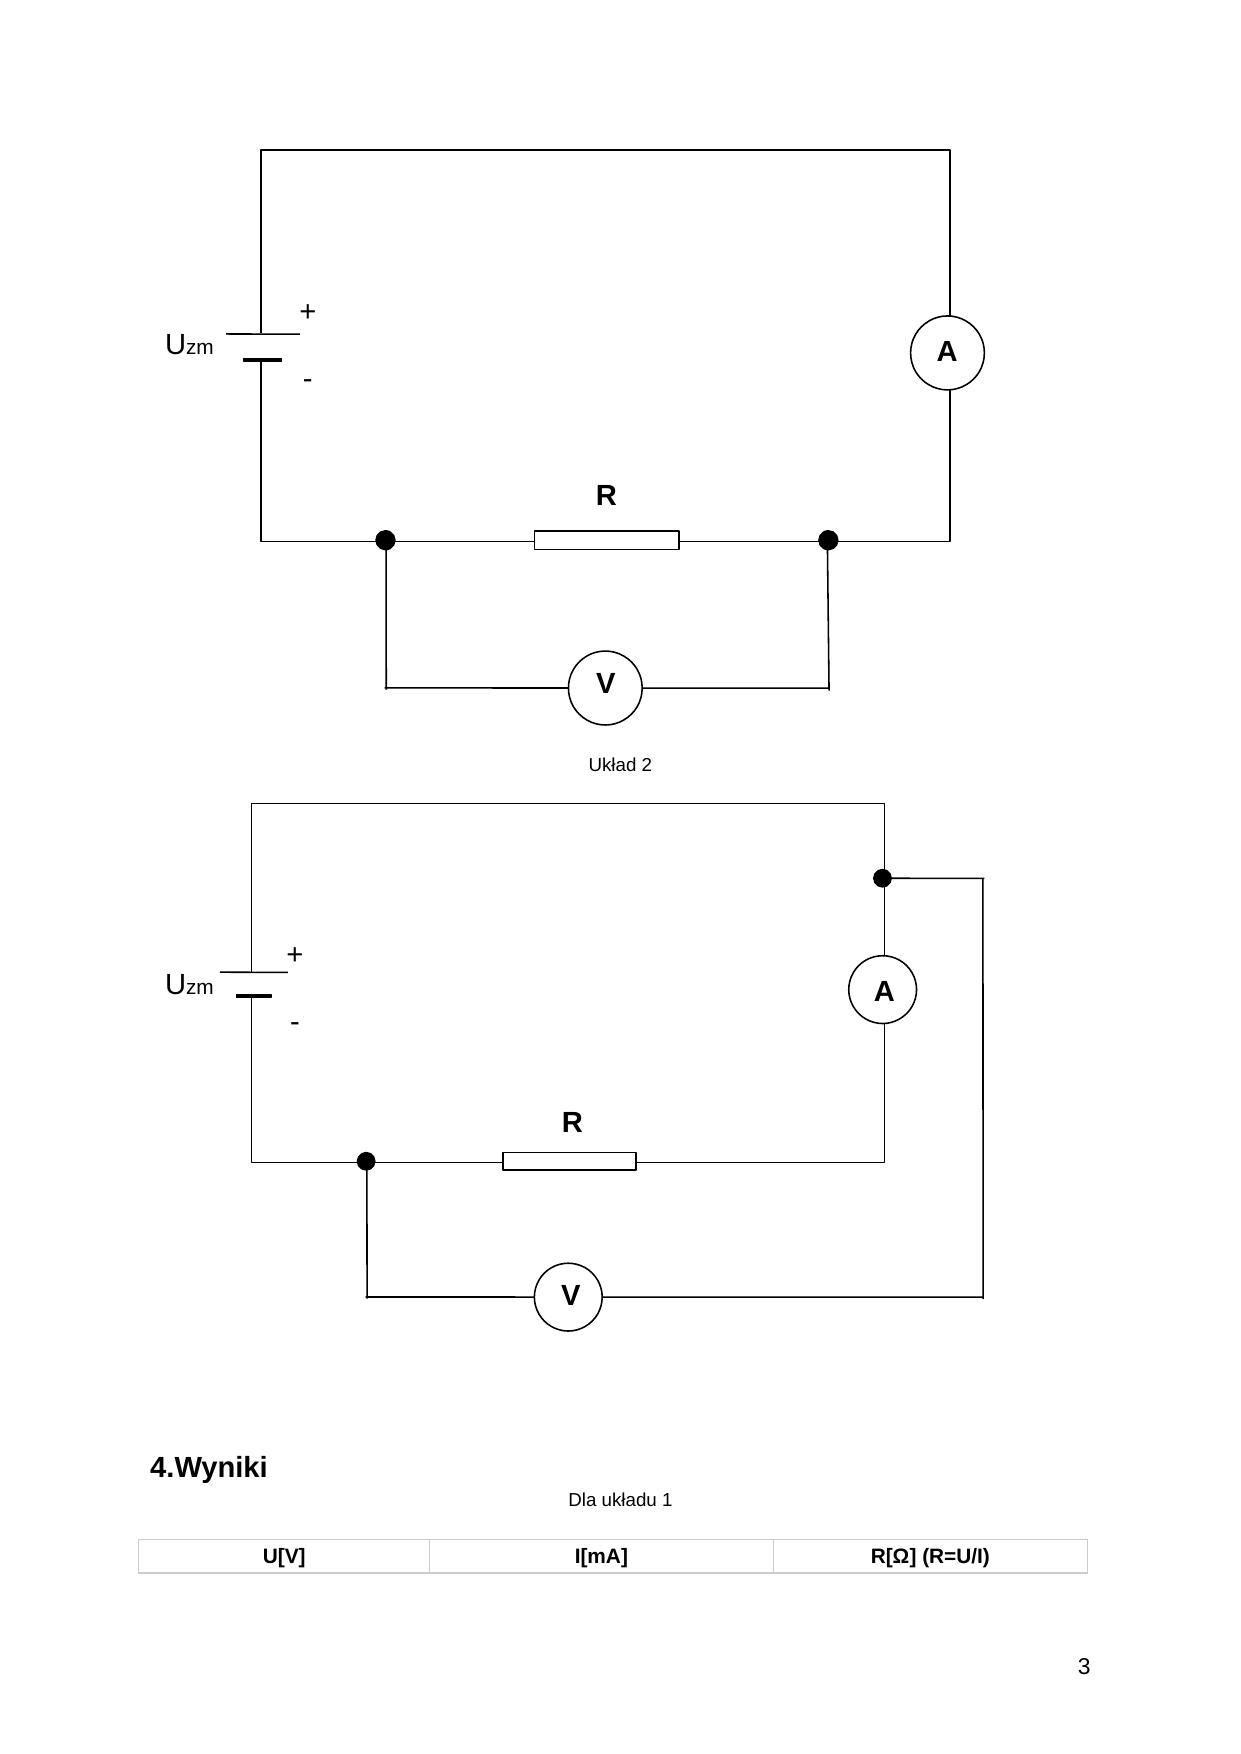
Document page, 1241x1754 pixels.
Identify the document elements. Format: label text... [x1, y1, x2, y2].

text Dla układu 1 [150, 1489, 1090, 1511]
table_header I[mA] [430, 1540, 773, 1572]
text 4.Wyniki [150, 1451, 1090, 1484]
table_header U[V] [139, 1540, 429, 1572]
text Układ 2 [150, 754, 1090, 775]
table_header R[Ω] (R=U/I) [774, 1540, 1087, 1572]
